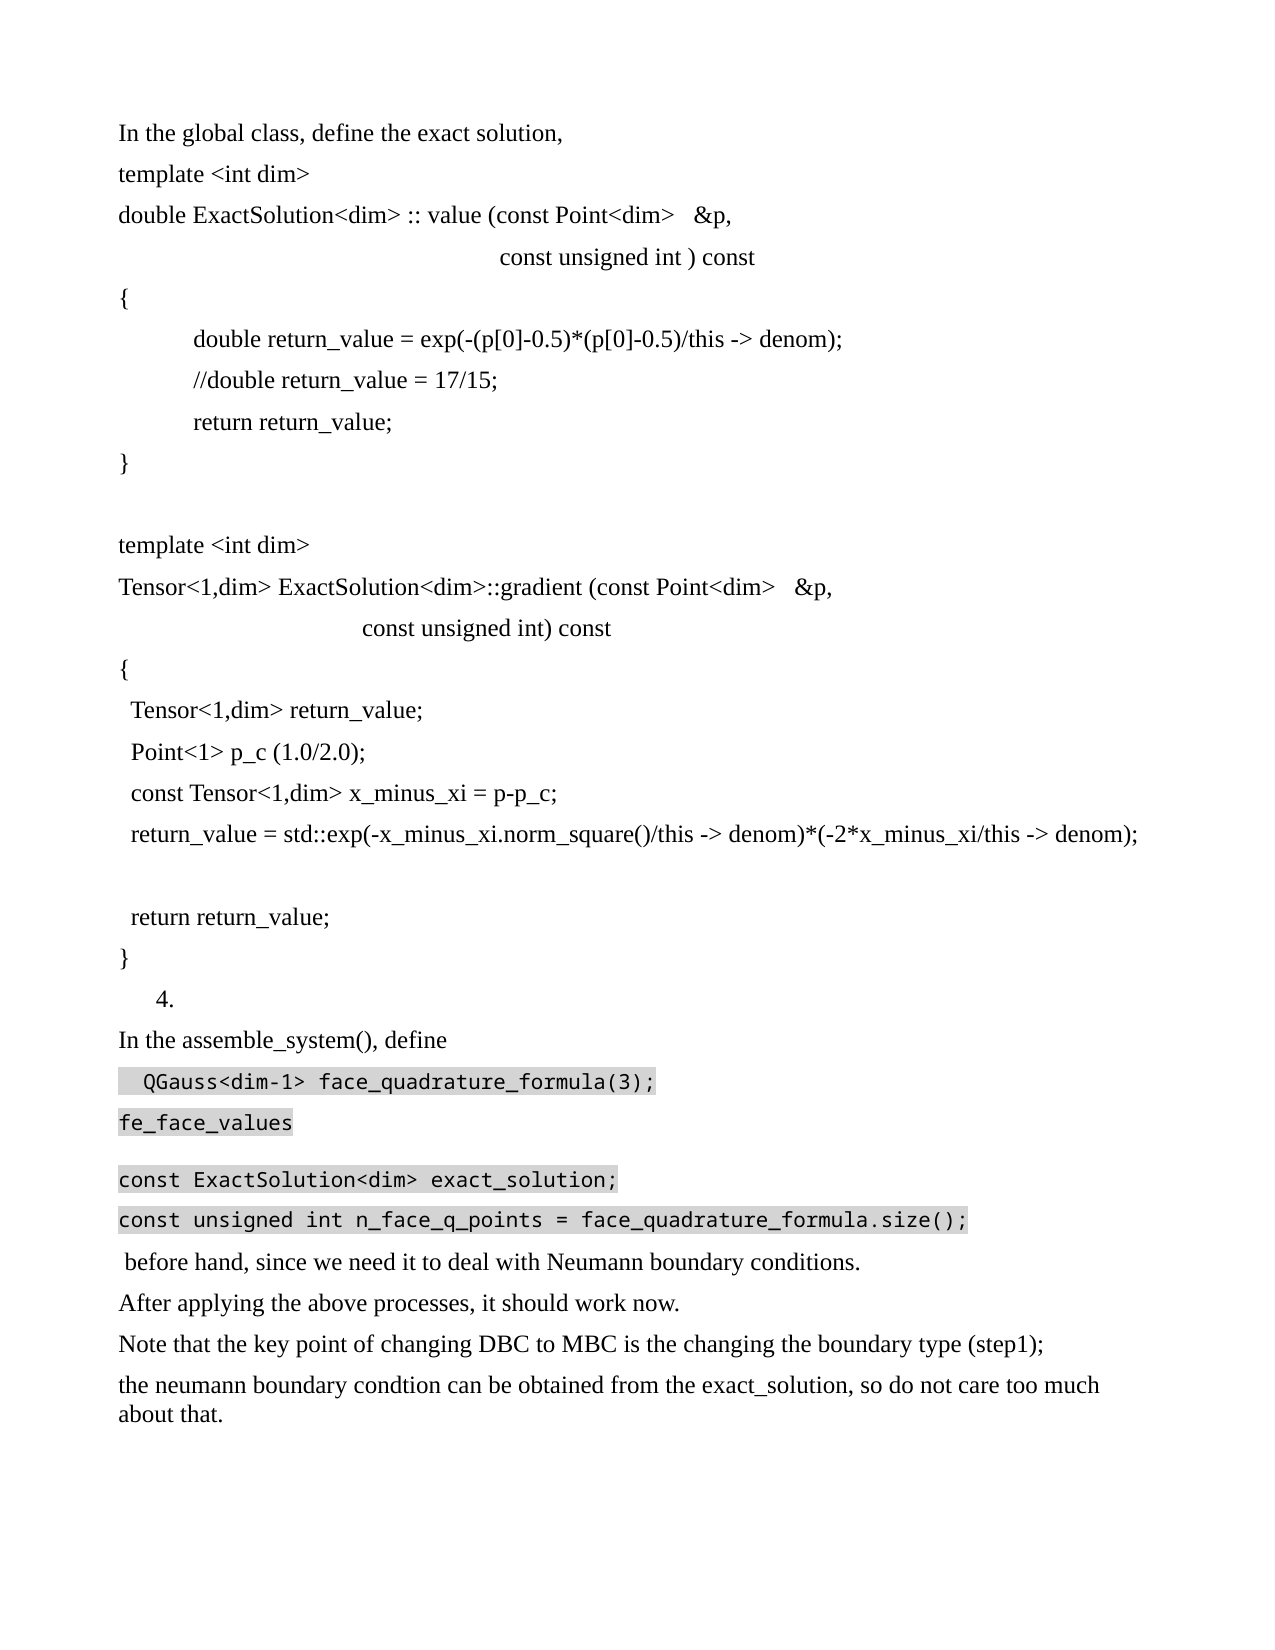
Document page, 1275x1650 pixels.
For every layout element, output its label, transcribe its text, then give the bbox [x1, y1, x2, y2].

text return return_value; [118, 902, 1157, 931]
text fe_face_values [118, 1108, 1157, 1136]
text double return_value = exp(-(p[0]-0.5)*(p[0]-0.5)/this -> denom); [118, 324, 1157, 353]
text before hand, since we need it to deal with Neumann boundary conditions. [118, 1247, 1157, 1275]
text Tensor<1,dim> return_value; [118, 696, 1157, 724]
text the neumann boundary condtion can be obtained from the exact_solution, so do not care too much about that. [118, 1370, 1157, 1428]
text const ExactSolution<dim> exact_solution; [118, 1165, 1157, 1193]
text template <int dim> [118, 159, 1157, 188]
text const unsigned int ) const [118, 242, 1157, 271]
text const Tensor<1,dim> x_minus_xi = p-p_c; [118, 778, 1157, 807]
text } [118, 943, 1157, 972]
text { [118, 283, 1157, 312]
text const unsigned int) const [118, 613, 1157, 642]
text return_value = std::exp(-x_minus_xi.norm_square()/this -> denom)*(-2*x_minus_xi/this -> denom); [118, 819, 1157, 848]
text After applying the above processes, it should work now. [118, 1288, 1157, 1317]
text double ExactSolution<dim> :: value (const Point<dim> &p, [118, 201, 1157, 229]
text return return_value; [118, 407, 1157, 436]
text Note that the key point of changing DBC to MBC is the changing the boundary type (step1); [118, 1329, 1157, 1358]
text template <int dim> [118, 531, 1157, 559]
text } [118, 448, 1157, 477]
text In the global class, define the exact solution, [118, 118, 1157, 147]
text const unsigned int n_face_q_points = face_quadrature_formula.size(); [118, 1206, 1157, 1234]
text In the assemble_system(), define [118, 1026, 1157, 1054]
text QGauss<dim-1> face_quadrature_formula(3); [118, 1067, 1157, 1095]
text //double return_value = 17/15; [118, 366, 1157, 394]
text Point<1> p_c (1.0/2.0); [118, 737, 1157, 766]
text Tensor<1,dim> ExactSolution<dim>::gradient (const Point<dim> &p, [118, 572, 1157, 601]
text { [118, 654, 1157, 683]
